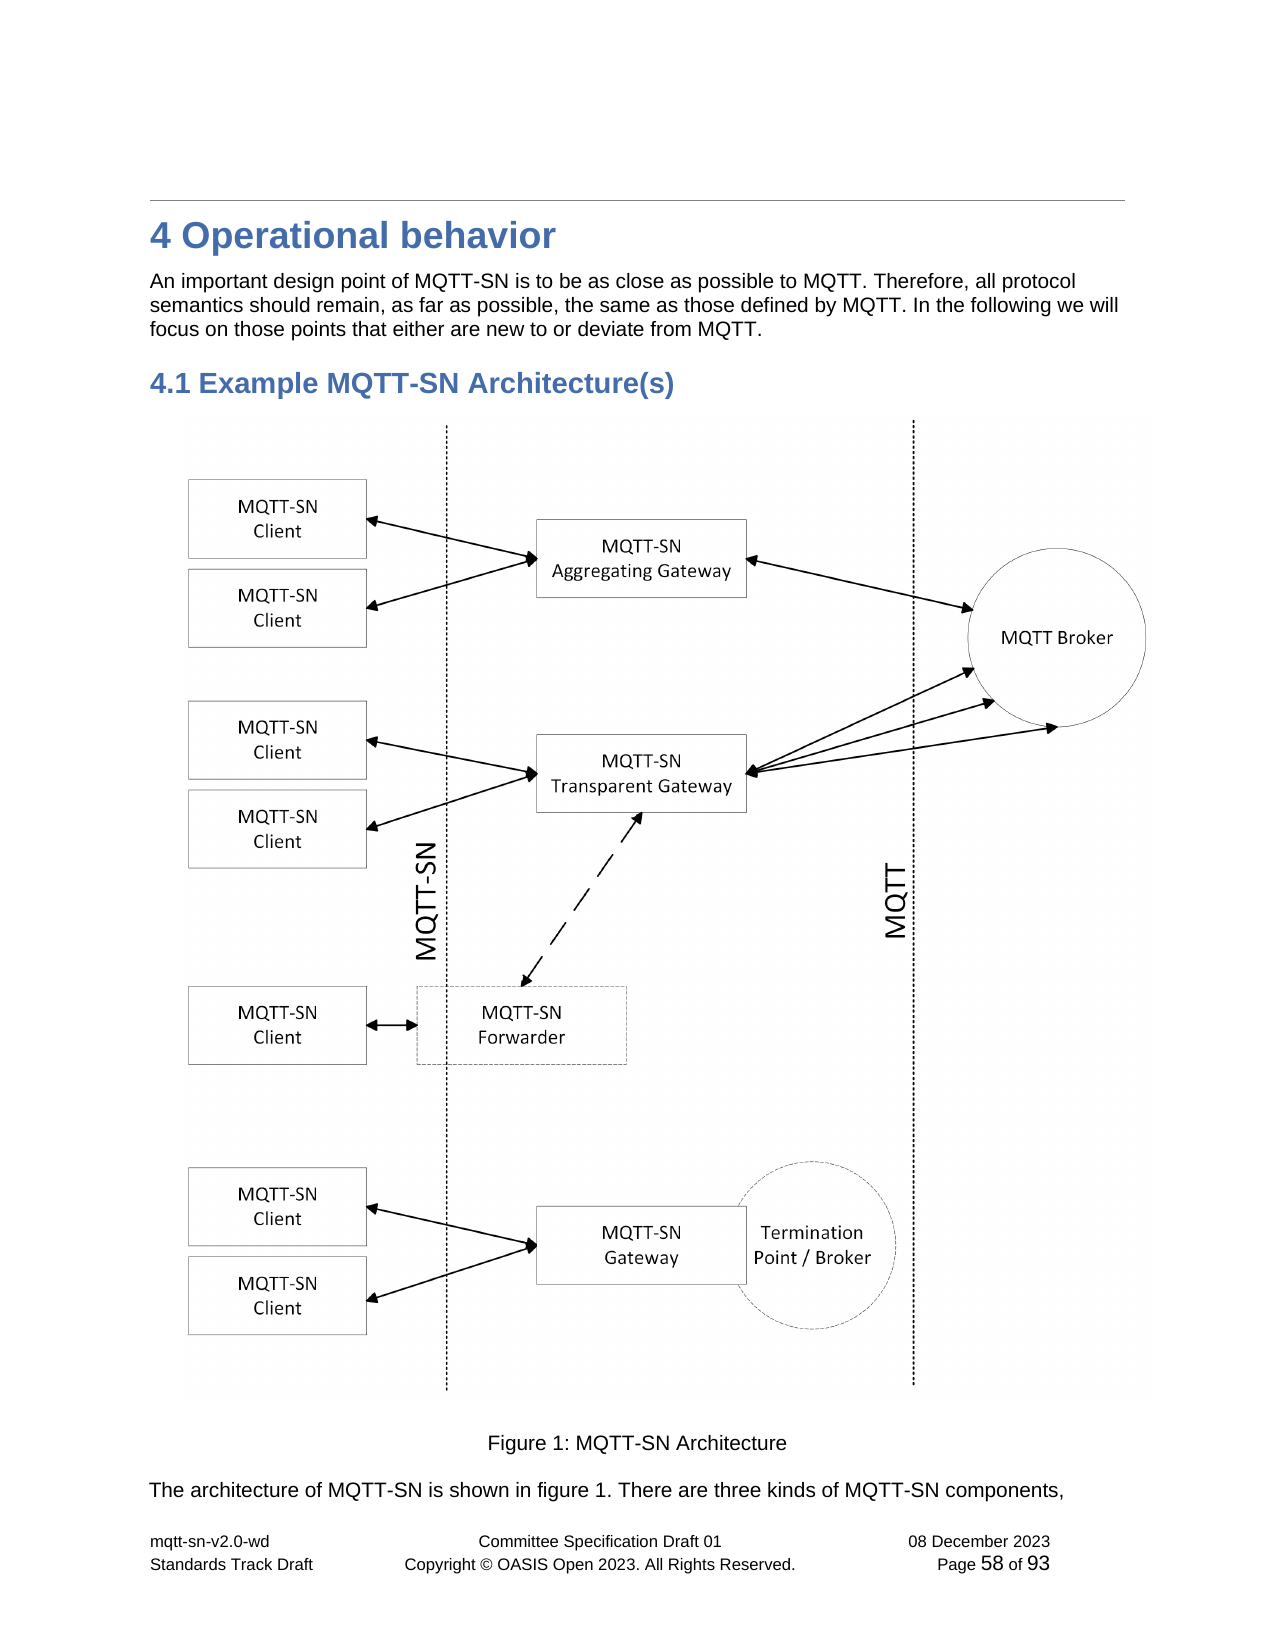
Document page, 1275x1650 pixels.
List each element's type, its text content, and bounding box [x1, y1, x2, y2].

text Figure 1: MQTT-SN Architecture [150, 1431, 1124, 1455]
text The architecture of MQTT-SN is shown in figure 1. There are three kinds of MQTT-SN components, [148, 1478, 1124, 1502]
picture [179, 412, 1155, 1400]
subtitle 4.1 Example MQTT-SN Architecture(s) [150, 366, 1124, 399]
subtitle 4 Operational behavior [150, 201, 1125, 257]
text An important design point of MQTT-SN is to be as close as possible to MQTT. Therefore, all protocol semantics should remain, as far as possible, the same as those defined by MQTT. In the following we will focus on those points that either are new to or deviate from MQTT. [149, 269, 1124, 341]
